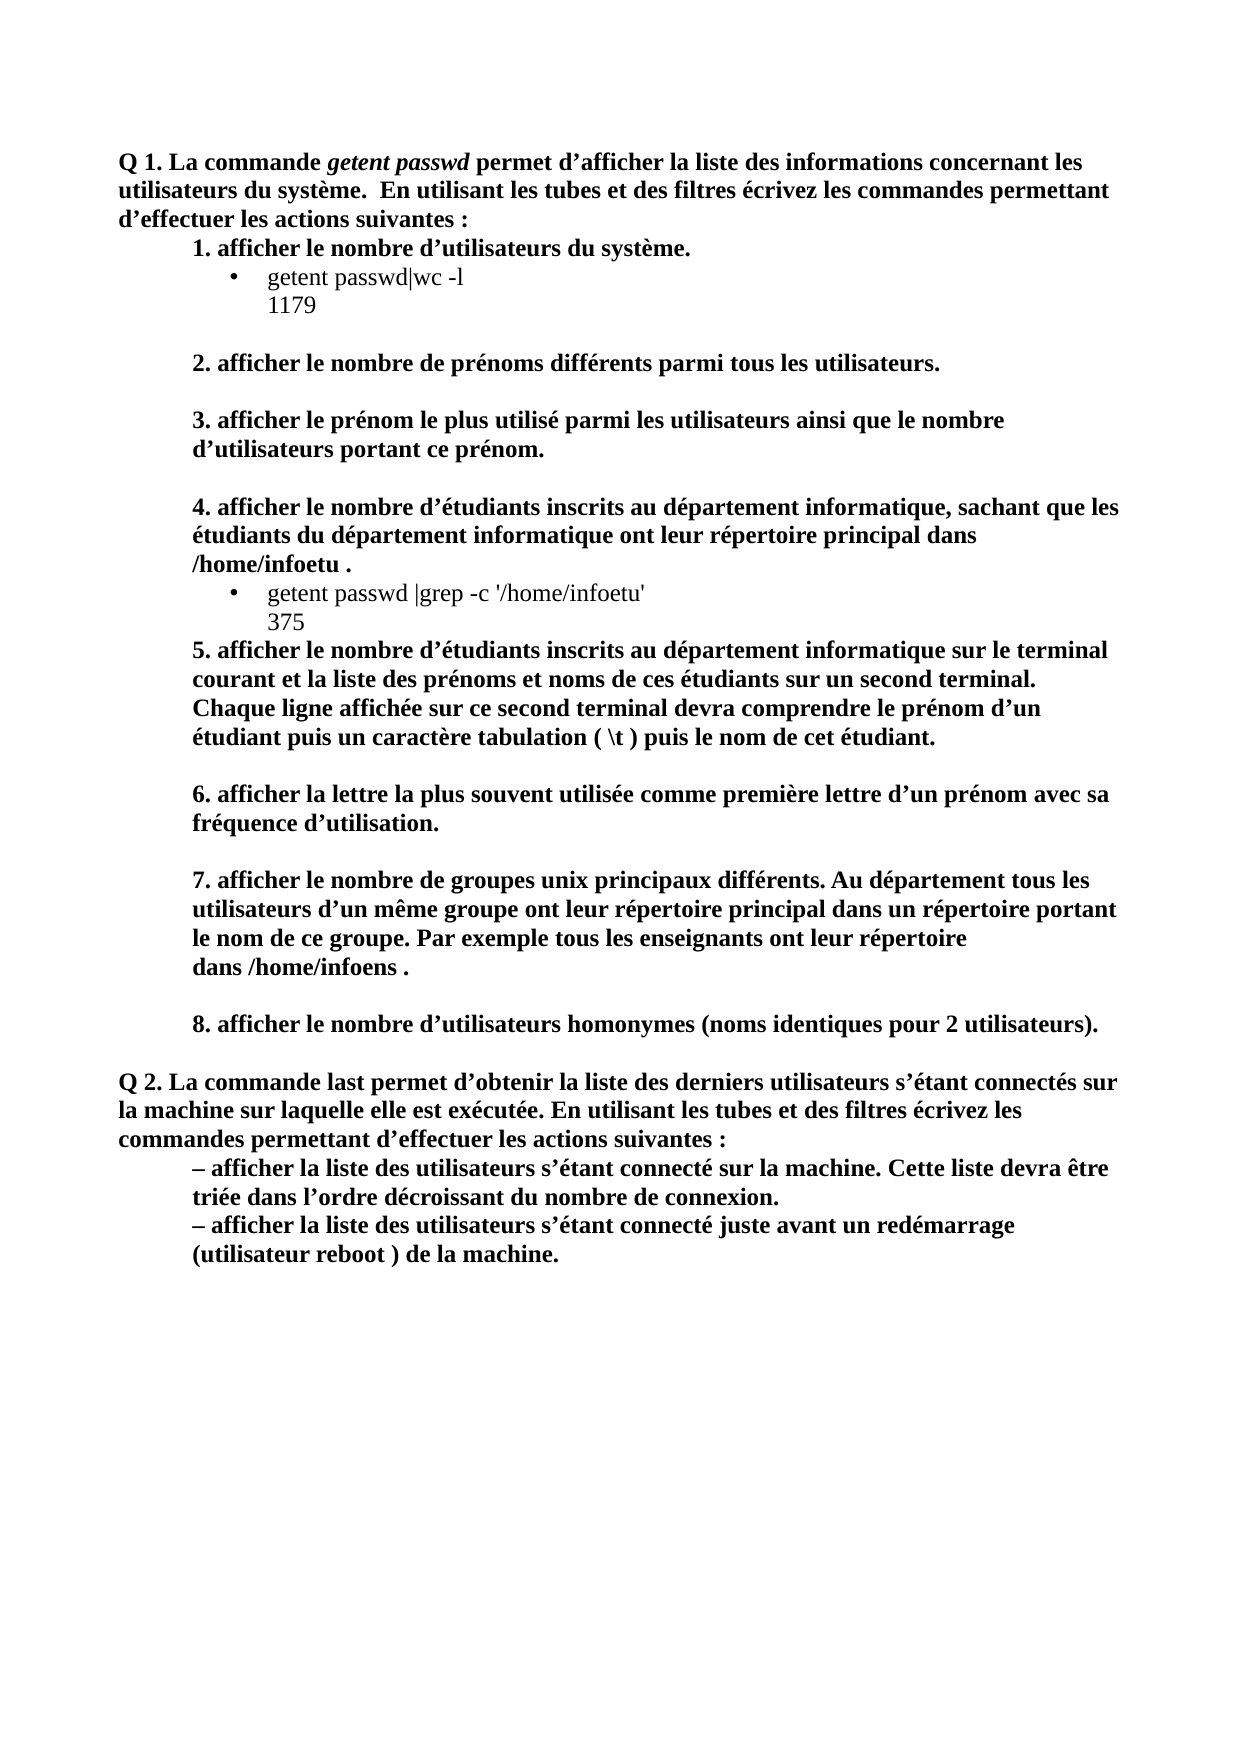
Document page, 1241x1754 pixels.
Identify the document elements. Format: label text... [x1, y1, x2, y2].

list 375 [229, 607, 1122, 636]
text 3. afficher le prénom le plus utilisé parmi les utilisateurs ainsi que le nombre d’utilisateurs portant ce prénom. [192, 406, 1122, 463]
text Q 2. La commande last permet d’obtenir la liste des derniers utilisateurs s’étant connectés sur la machine sur laquelle elle est exécutée. En utilisant les tubes et des filtres écrivez les commandes permettant d’effectuer les actions suivantes : [118, 1067, 1122, 1153]
text 2. afficher le nombre de prénoms différents parmi tous les utilisateurs. [192, 348, 1122, 377]
text 5. afficher le nombre d’étudiants inscrits au département informatique sur le terminal courant et la liste des prénoms et noms de ces étudiants sur un second terminal. Chaque ligne affichée sur ce second terminal devra comprendre le prénom d’un étudiant puis un caractère tabulation ( \t ) puis le nom de cet étudiant. [192, 636, 1122, 751]
text – afficher la liste des utilisateurs s’étant connecté juste avant un redémarrage (utilisateur reboot ) de la machine. [192, 1211, 1122, 1268]
list getent passwd|wc -l [229, 262, 1122, 291]
text 4. afficher le nombre d’étudiants inscrits au département informatique, sachant que les étudiants du département informatique ont leur répertoire principal dans /home/infoetu . [192, 492, 1122, 578]
text 1. afficher le nombre d’utilisateurs du système. [192, 233, 1122, 262]
list 1179 [229, 291, 1122, 319]
text 6. afficher la lettre la plus souvent utilisée comme première lettre d’un prénom avec sa fréquence d’utilisation. [192, 779, 1122, 837]
text – afficher la liste des utilisateurs s’étant connecté sur la machine. Cette liste devra être triée dans l’ordre décroissant du nombre de connexion. [192, 1153, 1122, 1211]
text dans /home/infoens . [192, 952, 1122, 981]
text Q 1. La commande getent passwd permet d’afficher la liste des informations concernant les utilisateurs du système. En utilisant les tubes et des filtres écrivez les commandes permettant d’effectuer les actions suivantes : [118, 147, 1122, 233]
list getent passwd |grep -c '/home/infoetu' [229, 578, 1122, 607]
text 8. afficher le nombre d’utilisateurs homonymes (noms identiques pour 2 utilisateurs). [192, 1009, 1122, 1038]
text 7. afficher le nombre de groupes unix principaux différents. Au département tous les utilisateurs d’un même groupe ont leur répertoire principal dans un répertoire portant le nom de ce groupe. Par exemple tous les enseignants ont leur répertoire [192, 866, 1122, 952]
